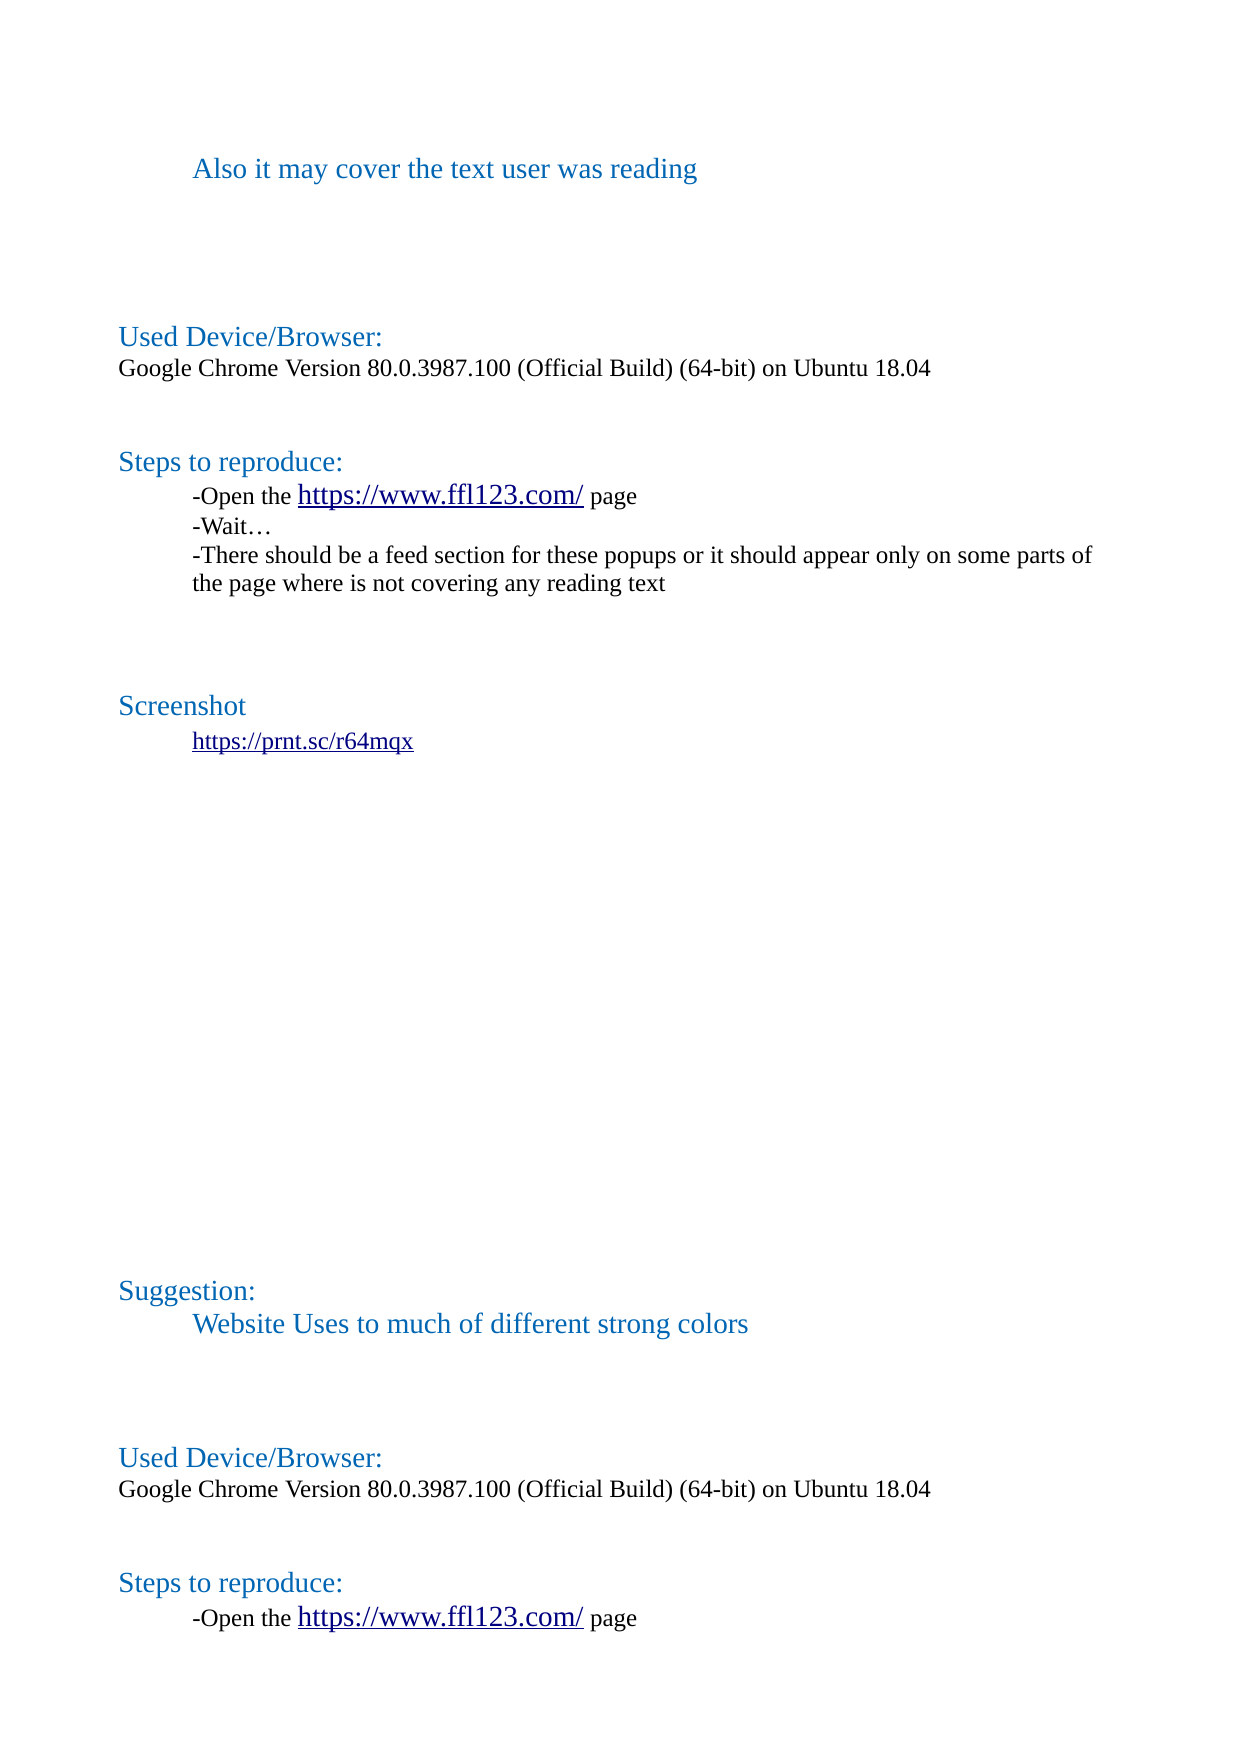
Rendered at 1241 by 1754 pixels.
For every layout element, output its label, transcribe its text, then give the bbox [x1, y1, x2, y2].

text Google Chrome Version 80.0.3987.100 (Official Build) (64-bit) on Ubuntu 18.04 [118, 1474, 1122, 1503]
text -There should be a feed section for these popups or it should appear only on some parts of the page where is not covering any reading text [118, 540, 1122, 597]
text https://prnt.sc/r64mqx [118, 722, 1122, 755]
text Used Device/Browser: [118, 319, 1122, 353]
text -Open the https://www.ffl123.com/ page [118, 1599, 1122, 1632]
text Screenshot [118, 688, 1122, 722]
text Suggestion: [118, 1273, 1122, 1306]
text -Wait… [118, 511, 1122, 540]
text Used Device/Browser: [118, 1441, 1122, 1474]
text Steps to reproduce: [118, 444, 1122, 477]
text Also it may cover the text user was reading [118, 152, 1122, 185]
text Steps to reproduce: [118, 1565, 1122, 1599]
text -Open the https://www.ffl123.com/ page [118, 477, 1122, 511]
text Google Chrome Version 80.0.3987.100 (Official Build) (64-bit) on Ubuntu 18.04 [118, 353, 1122, 382]
text Website Uses to much of different strong colors [118, 1306, 1122, 1340]
